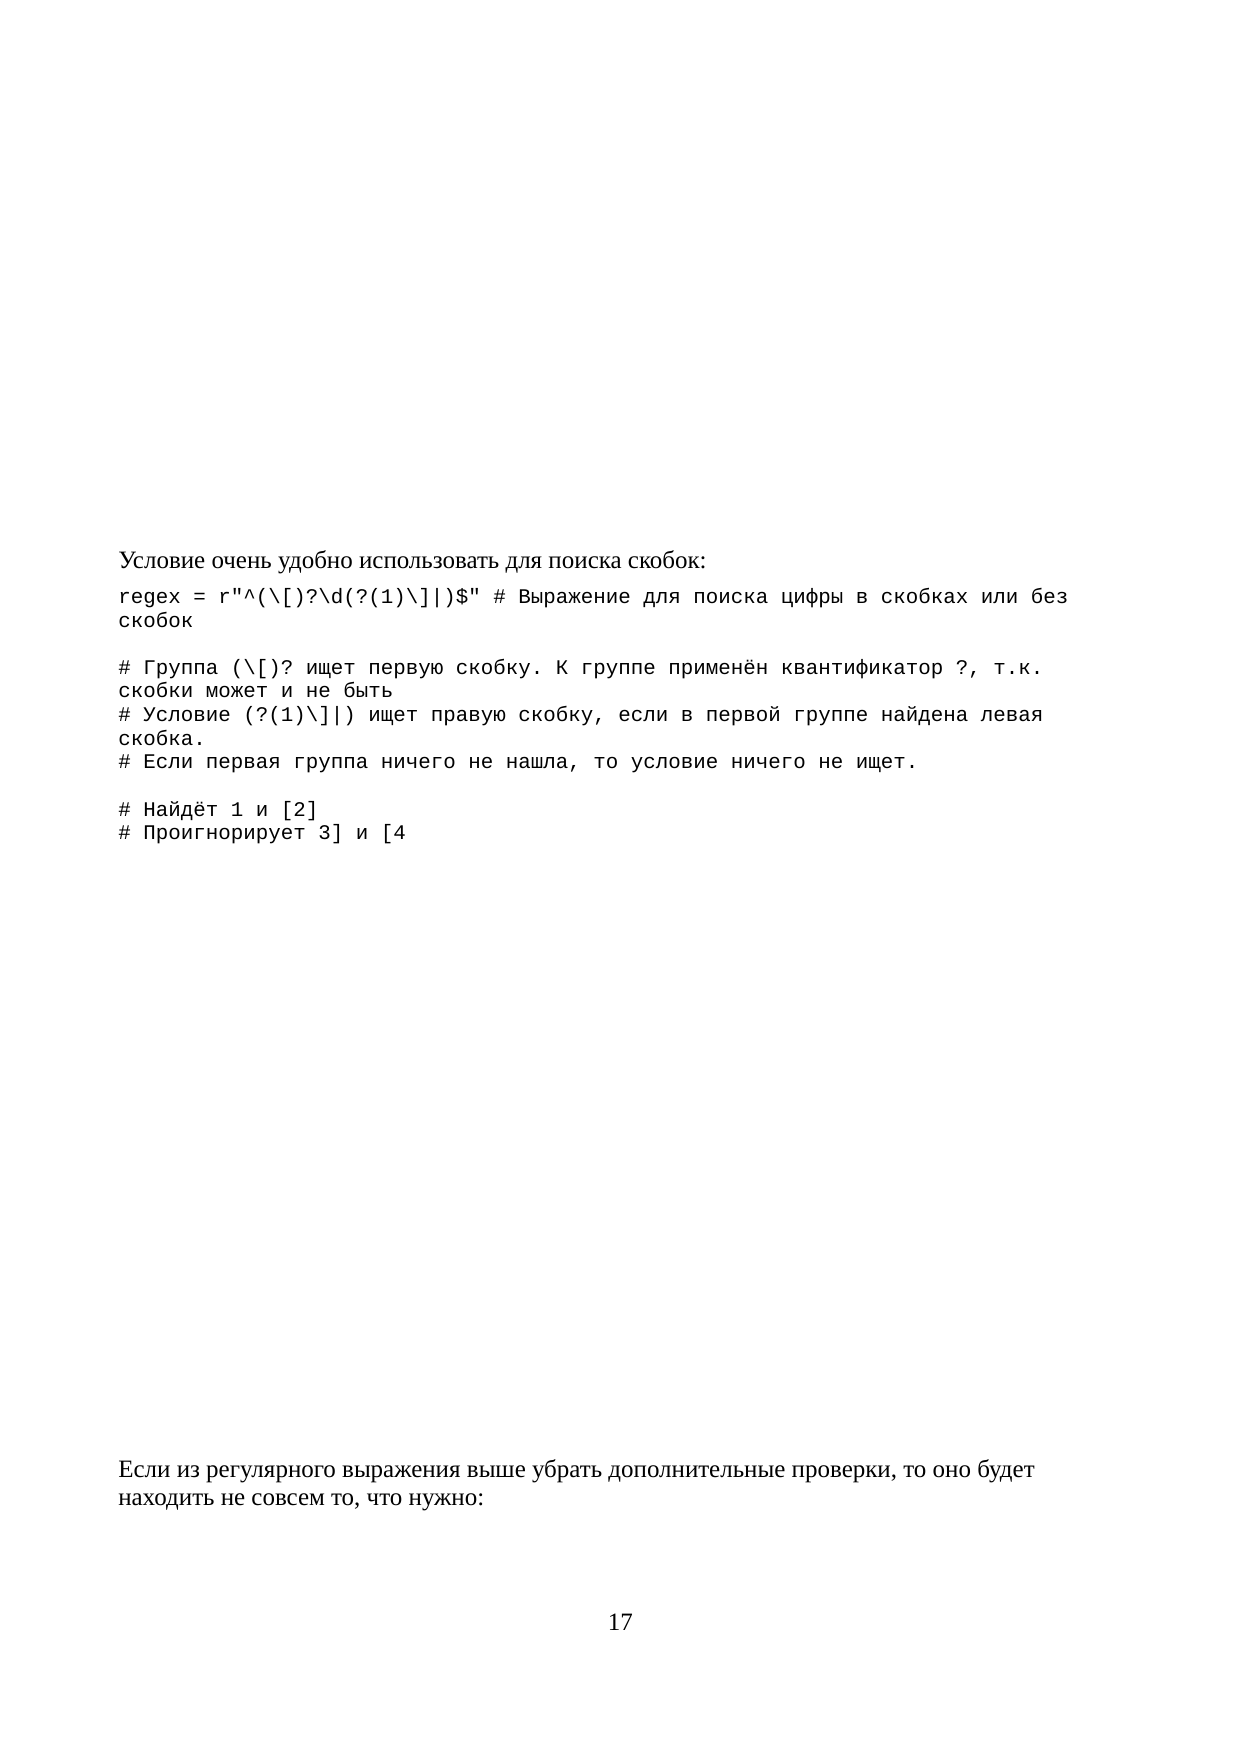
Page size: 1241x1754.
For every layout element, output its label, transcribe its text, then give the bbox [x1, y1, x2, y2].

text # Условие (?(1)\]|) ищет правую скобку, если в первой группе найдена левая скобка. [118, 704, 1122, 751]
text # Если первая группа ничего не нашла, то условие ничего не ищет. [118, 751, 1122, 775]
text # Проигнорирует 3] и [4 [118, 822, 1122, 846]
text # Группа (\[)? ищет первую скобку. К группе применён квантификатор ?, т.к. скобки может и не быть [118, 657, 1122, 704]
text regex = r"^(\[)?\d(?(1)\]|)$" # Выражение для поиска цифры в скобках или без скобок [118, 586, 1122, 633]
text Если из регулярного выражения выше убрать дополнительные проверки, то оно будет находить не совсем то, что нужно: [118, 1454, 1122, 1511]
text Условие очень удобно использовать для поиска скобок: [118, 545, 1122, 573]
text # Найдёт 1 и [2] [118, 799, 1122, 822]
